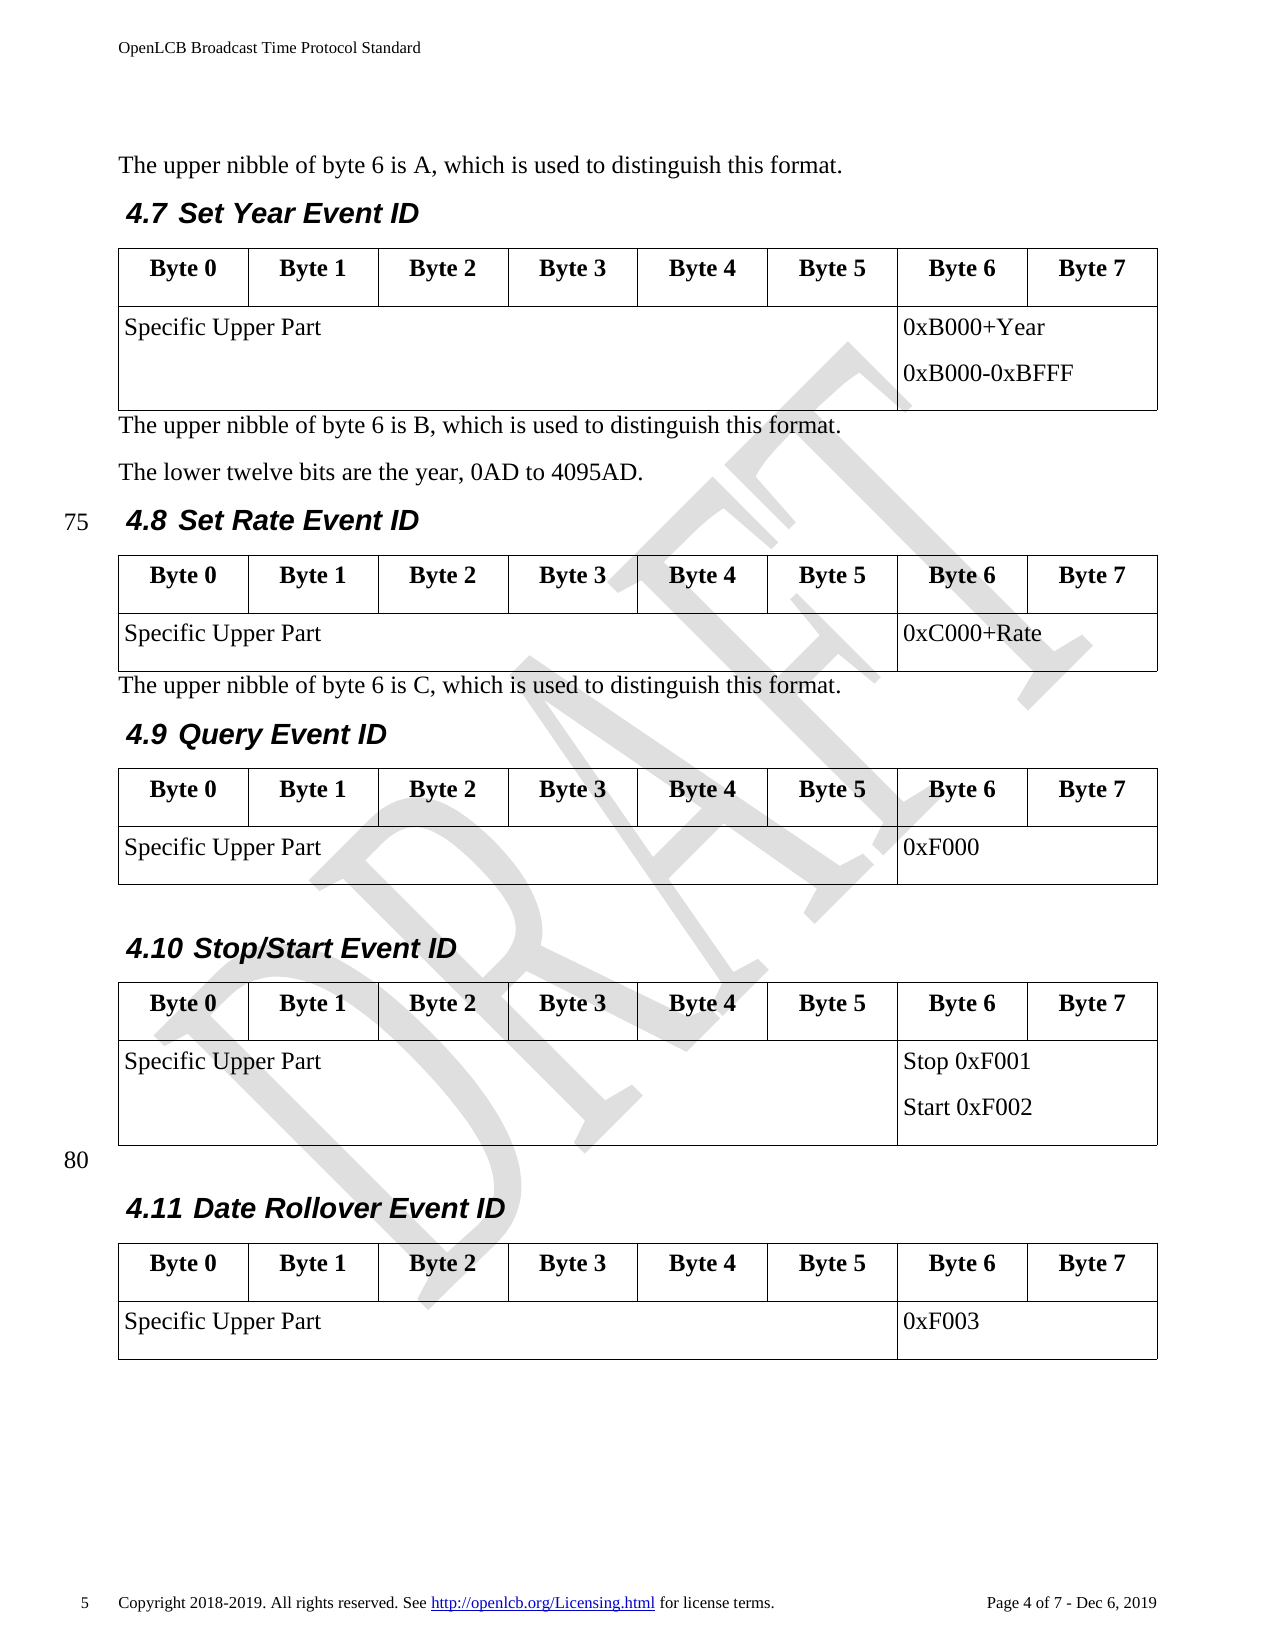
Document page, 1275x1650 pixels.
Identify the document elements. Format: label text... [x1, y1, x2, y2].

subtitle Date Rollover Event ID [118, 1191, 378, 1225]
text The upper nibble of byte 6 is A, which is used to distinguish this format. [118, 150, 1157, 179]
table_header Byte 0 [211, 984, 248, 1040]
table_header Byte 7 [1028, 983, 1157, 1040]
table_header Byte 4 [638, 1028, 660, 1040]
subtitle Stop/Start Event ID [118, 931, 427, 964]
table_cell 0xB000+Year 0xB000-0xBFFF [898, 307, 1157, 410]
text The upper nibble of byte 6 is C, which is used to distinguish this format. [556, 672, 759, 699]
table_header Byte 5 [768, 1244, 897, 1301]
table_header Byte 3 [593, 769, 637, 826]
table_header Byte 5 [768, 769, 882, 826]
table_cell [784, 827, 897, 884]
table_header Byte 1 [249, 983, 378, 1040]
table_header Byte 1 [249, 769, 378, 826]
table_header Byte 4 [665, 556, 767, 612]
text The upper nibble of byte 6 is B, which is used to distinguish this format. [815, 411, 1157, 439]
text The upper nibble of byte 6 is C, which is used to distinguish this format. [798, 672, 1033, 699]
table_header Byte 7 [1028, 769, 1157, 826]
table_header Byte 2 [379, 983, 503, 1040]
table_header Byte 3 [509, 1244, 637, 1301]
table_cell 0xC000+Rate [898, 614, 1032, 671]
table_cell [670, 827, 808, 884]
table_cell [717, 614, 818, 671]
text The upper nibble of byte 6 is B, which is used to distinguish this format. [118, 411, 777, 439]
table_header Byte 0 [119, 769, 248, 826]
text [861, 457, 1157, 486]
text The lower twelve bits are the year, 0AD to 4095AD. [118, 457, 744, 486]
subtitle Stop/Start Event ID [706, 931, 1157, 964]
subtitle Date Rollover Event ID [512, 1191, 1157, 1225]
table_header Byte 3 [509, 249, 637, 306]
table_header Byte 4 [638, 249, 767, 306]
table_header Byte 2 [379, 1244, 429, 1301]
table_header Byte 2 [439, 1244, 508, 1301]
table_cell Stop 0xF001 Start 0xF002 [898, 1041, 1157, 1145]
table_header Byte 6 [898, 769, 1027, 826]
table_cell Specific Upper Part [119, 614, 731, 671]
table_header Byte 4 [638, 983, 721, 1015]
subtitle Stop/Start Event ID [541, 931, 707, 964]
table_cell Specific Upper Part [237, 1041, 481, 1145]
table_header Byte 7 [1028, 249, 1157, 306]
table_header Byte 1 [249, 249, 378, 306]
table_cell 0xF003 [898, 1302, 1157, 1358]
table_header Byte 1 [249, 556, 378, 612]
table_header Byte 6 [898, 983, 1027, 1040]
table_header Byte 7 [1028, 1244, 1157, 1301]
table_header Byte 0 [119, 249, 248, 306]
subtitle [907, 503, 1157, 537]
table_header Byte 5 [768, 983, 897, 1040]
subtitle [740, 503, 898, 537]
text The upper nibble of byte 6 is C, which is used to distinguish this format. [118, 672, 525, 699]
table_header Byte 6 [898, 1244, 1027, 1301]
table_header Byte 5 [768, 556, 897, 612]
table_cell [633, 827, 682, 856]
table_header Byte 3 [509, 983, 637, 1040]
subtitle [622, 717, 811, 751]
table_header Byte 6 [960, 556, 1027, 612]
table_header Byte 0 [119, 983, 204, 1040]
subtitle Stop/Start Event ID [437, 931, 515, 964]
table_cell 0xC000+Rate [1018, 614, 1157, 671]
table_cell [366, 828, 492, 884]
table_header Byte 4 [638, 1244, 767, 1301]
table_cell Specific Upper Part [441, 1041, 584, 1145]
table_cell Specific Upper Part [119, 1041, 298, 1145]
subtitle Query Event ID [118, 717, 561, 751]
table_header Byte 1 [249, 1244, 378, 1301]
table_header Byte 6 [898, 249, 1027, 306]
table_header Byte 4 [638, 581, 672, 612]
table_cell 0xF000 [898, 827, 1157, 884]
text The upper nibble of byte 6 is C, which is used to distinguish this format. [1041, 672, 1157, 699]
table_header Byte 3 [509, 556, 637, 612]
table_header Byte 4 [638, 769, 701, 826]
table_header Byte 2 [379, 556, 508, 612]
table_cell Specific Upper Part [547, 1041, 897, 1145]
table_cell Specific Upper Part [119, 307, 897, 410]
table_header Byte 7 [1028, 556, 1157, 612]
text [757, 457, 847, 486]
table_header Byte 4 [700, 983, 767, 1040]
table_header Byte 0 [119, 556, 248, 612]
table_cell Specific Upper Part [119, 1302, 897, 1358]
table_cell Specific Upper Part [119, 827, 360, 884]
table_cell [819, 614, 897, 671]
table_cell [480, 827, 652, 884]
subtitle Set Rate Event ID [118, 503, 685, 537]
table_header Byte 5 [768, 249, 897, 306]
table_header Byte 2 [379, 769, 508, 826]
subtitle [820, 717, 1157, 751]
table_header Byte 0 [119, 1244, 248, 1301]
table_header [872, 769, 897, 794]
subtitle Set Year Event ID [118, 196, 1157, 230]
subtitle [557, 717, 617, 751]
table_header Byte 4 [699, 769, 767, 815]
subtitle [691, 509, 755, 537]
table_header Byte 2 [379, 249, 508, 306]
subtitle Date Rollover Event ID [387, 1191, 493, 1225]
table_header Byte 3 [509, 769, 612, 826]
table_header Byte 6 [898, 556, 973, 612]
